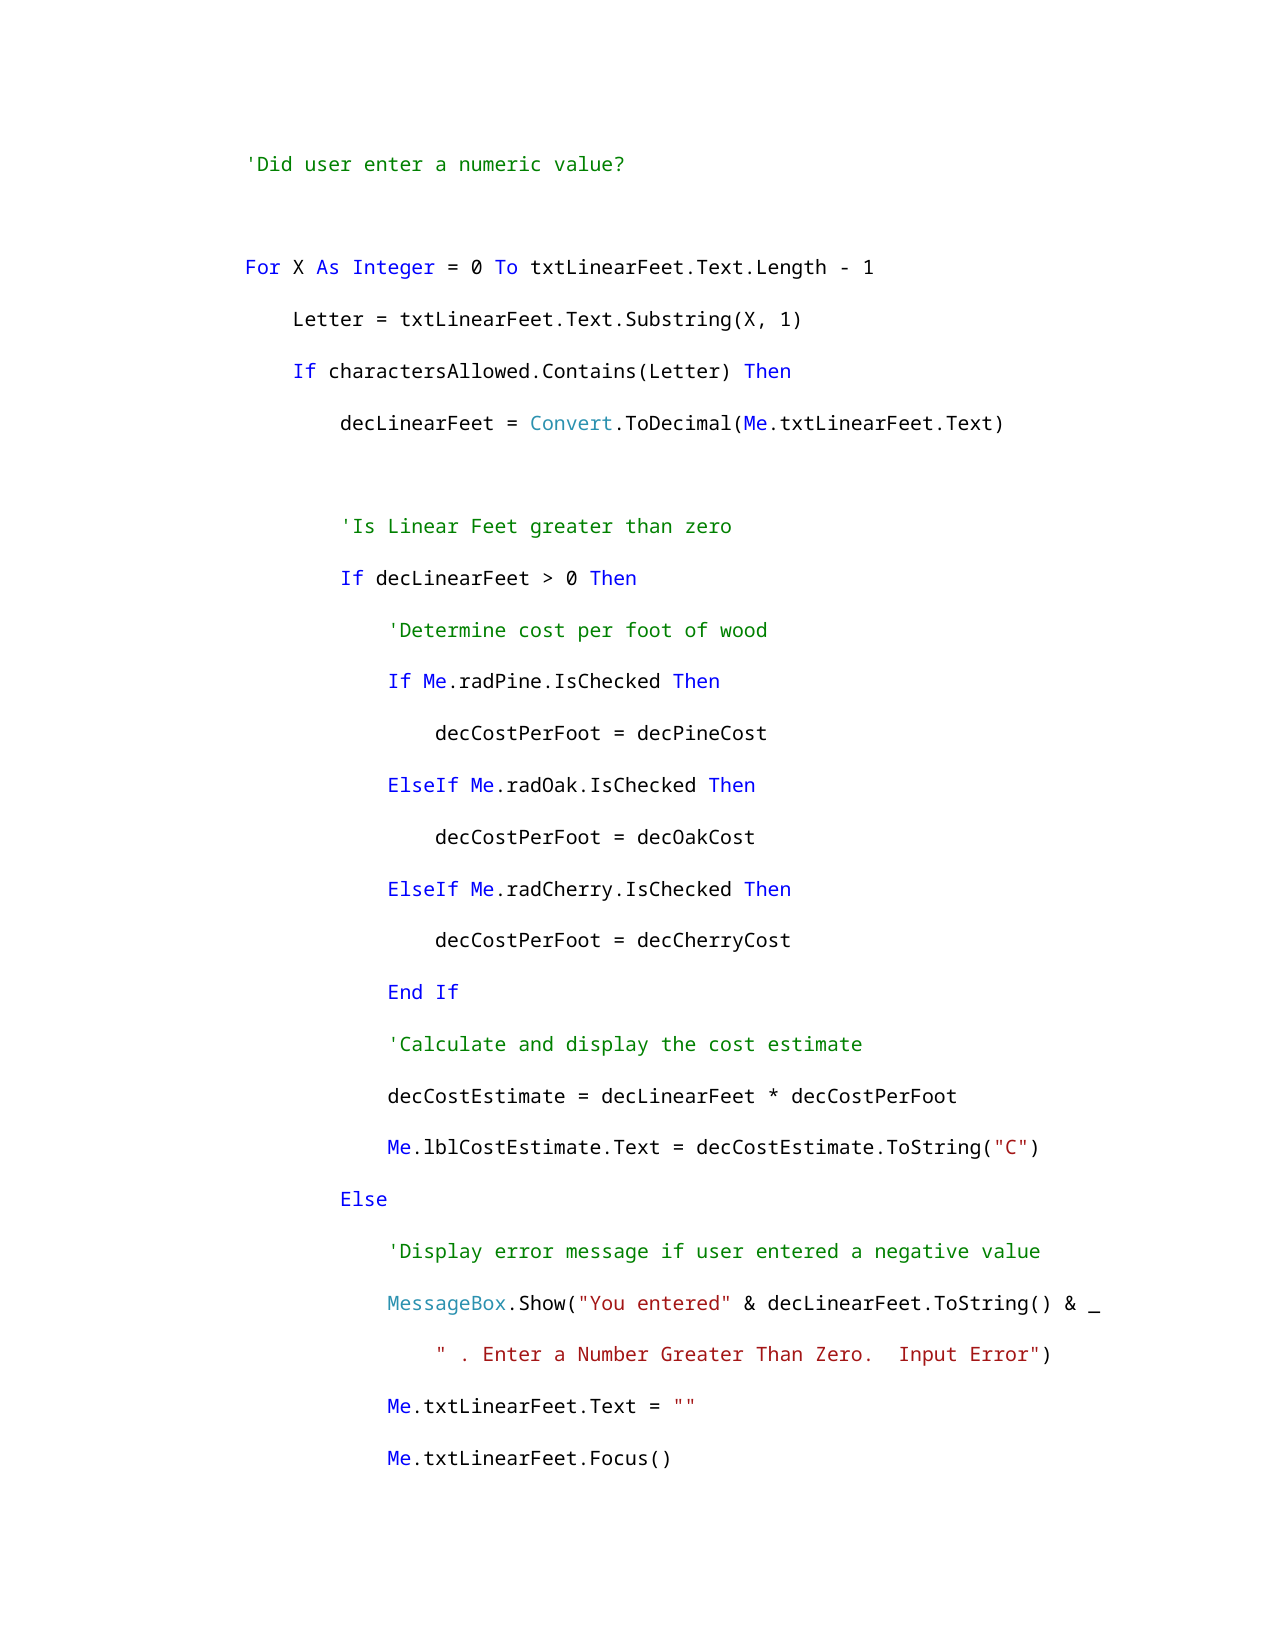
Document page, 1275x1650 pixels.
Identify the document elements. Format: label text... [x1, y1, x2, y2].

text decCostPerFoot = decPineCost [150, 719, 1127, 746]
text decLinearFeet = Convert.ToDecimal(Me.txtLinearFeet.Text) [150, 409, 1127, 436]
text End If [150, 978, 1127, 1005]
text Letter = txtLinearFeet.Text.Substring(X, 1) [150, 305, 1127, 332]
text If decLinearFeet > 0 Then [150, 564, 1127, 591]
text If charactersAllowed.Contains(Letter) Then [150, 357, 1127, 384]
text decCostPerFoot = decOakCost [150, 823, 1127, 850]
text 'Determine cost per foot of wood [150, 616, 1127, 643]
text Else [150, 1185, 1127, 1212]
text 'Did user enter a numeric value? [150, 150, 1127, 177]
text 'Is Linear Feet greater than zero [150, 512, 1127, 539]
text MessageBox.Show("You entered" & decLinearFeet.ToString() & _ [150, 1289, 1127, 1316]
text Me.txtLinearFeet.Focus() [150, 1444, 1127, 1471]
text For X As Integer = 0 To txtLinearFeet.Text.Length - 1 [150, 253, 1127, 281]
text ElseIf Me.radOak.IsChecked Then [150, 771, 1127, 798]
text decCostEstimate = decLinearFeet * decCostPerFoot [150, 1082, 1127, 1109]
text ElseIf Me.radCherry.IsChecked Then [150, 875, 1127, 902]
text If Me.radPine.IsChecked Then [150, 668, 1127, 695]
text Me.lblCostEstimate.Text = decCostEstimate.ToString("C") [150, 1134, 1127, 1161]
text " . Enter a Number Greater Than Zero. Input Error") [150, 1341, 1127, 1368]
text decCostPerFoot = decCherryCost [150, 927, 1127, 953]
text Me.txtLinearFeet.Text = "" [150, 1392, 1127, 1419]
text 'Calculate and display the cost estimate [150, 1030, 1127, 1057]
text 'Display error message if user entered a negative value [150, 1237, 1127, 1264]
